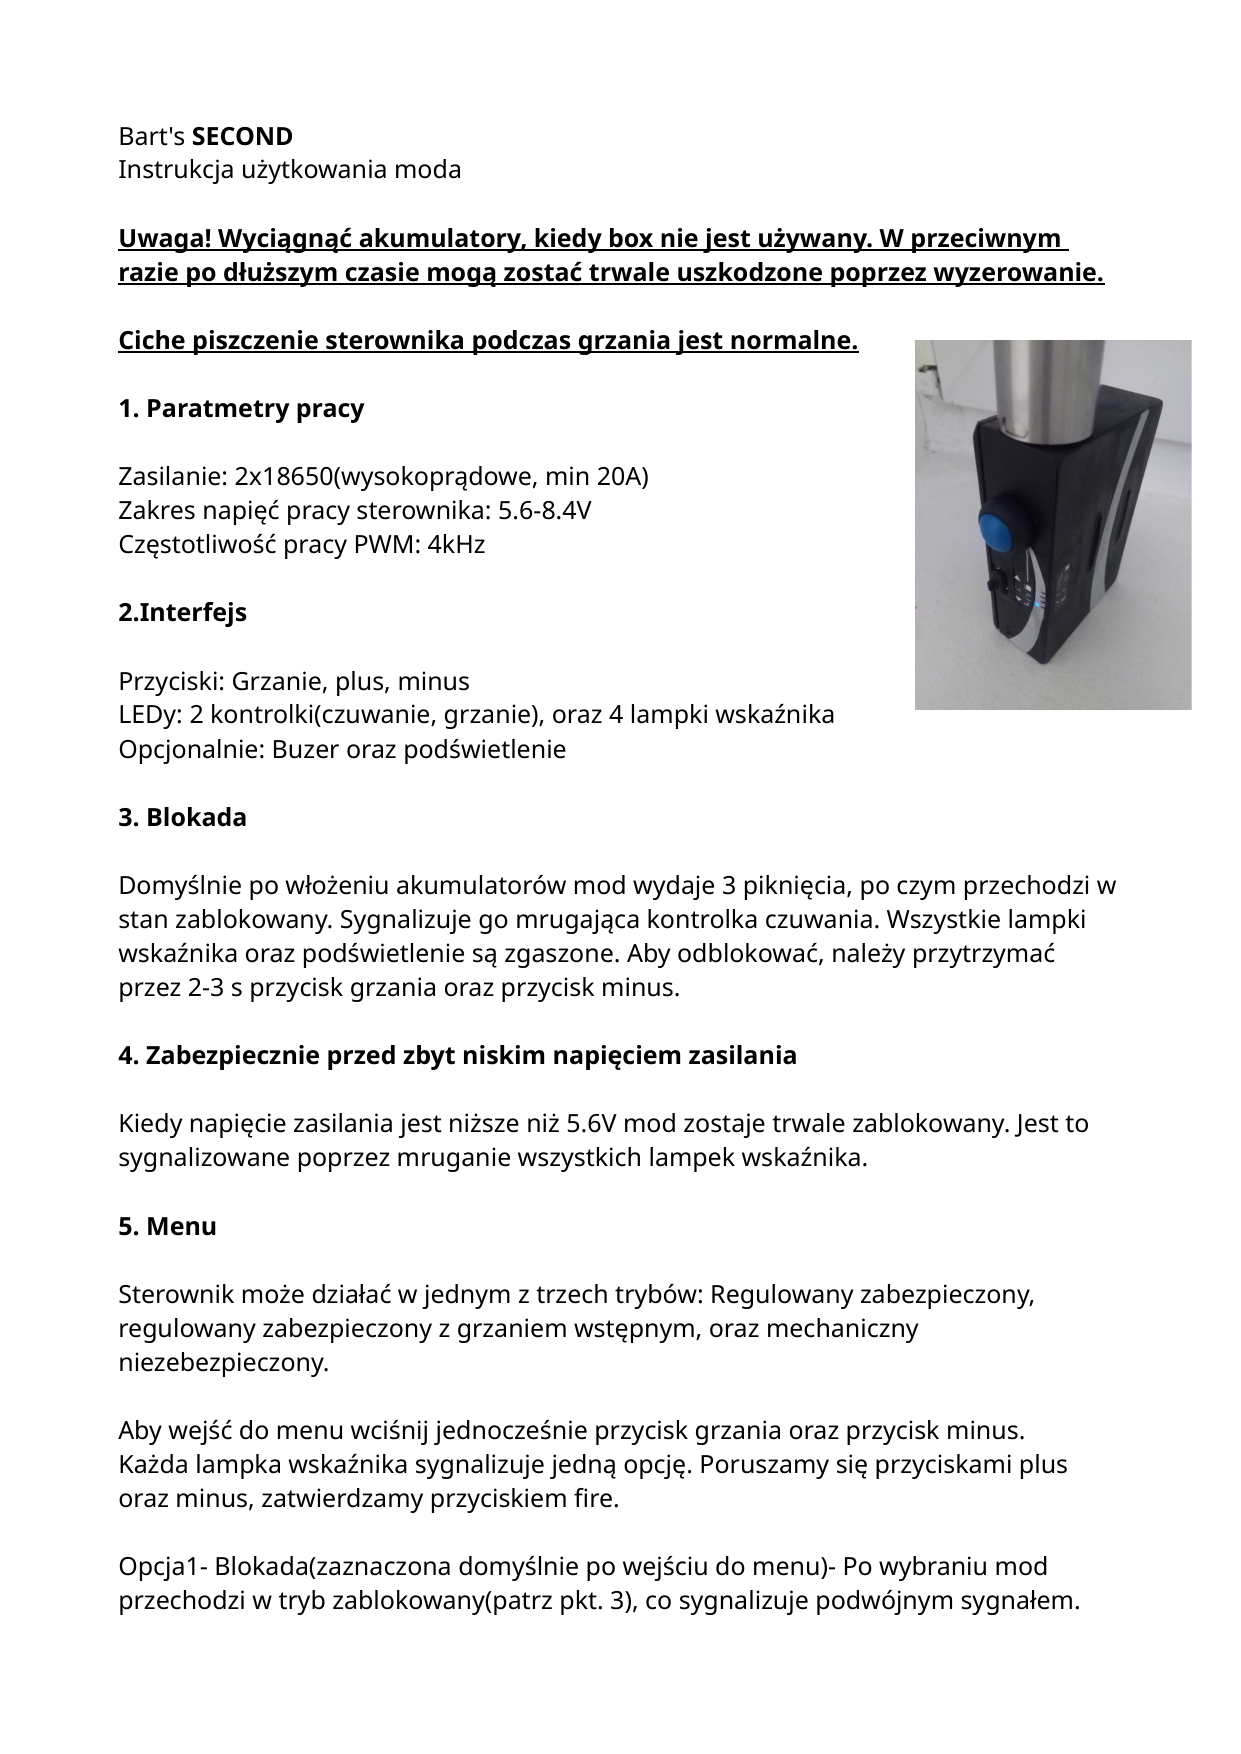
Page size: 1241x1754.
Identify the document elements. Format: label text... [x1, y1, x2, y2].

text 5. Menu [118, 1208, 1122, 1242]
text LEDy: 2 kontrolki(czuwanie, grzanie), oraz 4 lampki wskaźnika [118, 697, 1122, 731]
text Domyślnie po włożeniu akumulatorów mod wydaje 3 piknięcia, po czym przechodzi w stan zablokowany. Sygnalizuje go mrugająca kontrolka czuwania. Wszystkie lampki wskaźnika oraz podświetlenie są zgaszone. Aby odblokować, należy przytrzymać przez 2-3 s przycisk grzania oraz przycisk minus. [118, 867, 1122, 1004]
text Kiedy napięcie zasilania jest niższe niż 5.6V mod zostaje trwale zablokowany. Jest to sygnalizowane poprzez mruganie wszystkich lampek wskaźnika. [118, 1106, 1122, 1174]
picture [915, 340, 1192, 710]
text Opcjonalnie: Buzer oraz podświetlenie [118, 731, 1122, 765]
text Uwaga! Wyciągnąć akumulatory, kiedy box nie jest używany. W przeciwnym razie po dłuższym czasie mogą zostać trwale uszkodzone poprzez wyzerowanie. [118, 220, 1122, 288]
text Przyciski: Grzanie, plus, minus [118, 663, 915, 697]
text Ciche piszczenie sterownika podczas grzania jest normalne. [118, 322, 1122, 357]
text 3. Blokada [118, 799, 1122, 833]
text 2.Interfejs [118, 595, 915, 629]
text Każda lampka wskaźnika sygnalizuje jedną opcję. Poruszamy się przyciskami plus oraz minus, zatwierdzamy przyciskiem fire. [118, 1447, 1122, 1515]
text Bart's SECOND [118, 118, 1122, 152]
text Sterownik może działać w jednym z trzech trybów: Regulowany zabezpieczony, regulowany zabezpieczony z grzaniem wstępnym, oraz mechaniczny niezebezpieczony. [118, 1276, 1122, 1378]
text 1. Paratmetry pracy [118, 391, 915, 425]
text Zakres napięć pracy sterownika: 5.6-8.4V [118, 493, 915, 527]
text Aby wejść do menu wciśnij jednocześnie przycisk grzania oraz przycisk minus. [118, 1412, 1122, 1447]
text Częstotliwość pracy PWM: 4kHz [118, 527, 915, 561]
text Instrukcja użytkowania moda [118, 152, 1122, 186]
text 4. Zabezpiecznie przed zbyt niskim napięciem zasilania [118, 1038, 1122, 1072]
text Opcja1- Blokada(zaznaczona domyślnie po wejściu do menu)- Po wybraniu mod przechodzi w tryb zablokowany(patrz pkt. 3), co sygnalizuje podwójnym sygnałem. [118, 1549, 1122, 1617]
text Zasilanie: 2x18650(wysokoprądowe, min 20A) [118, 459, 915, 493]
